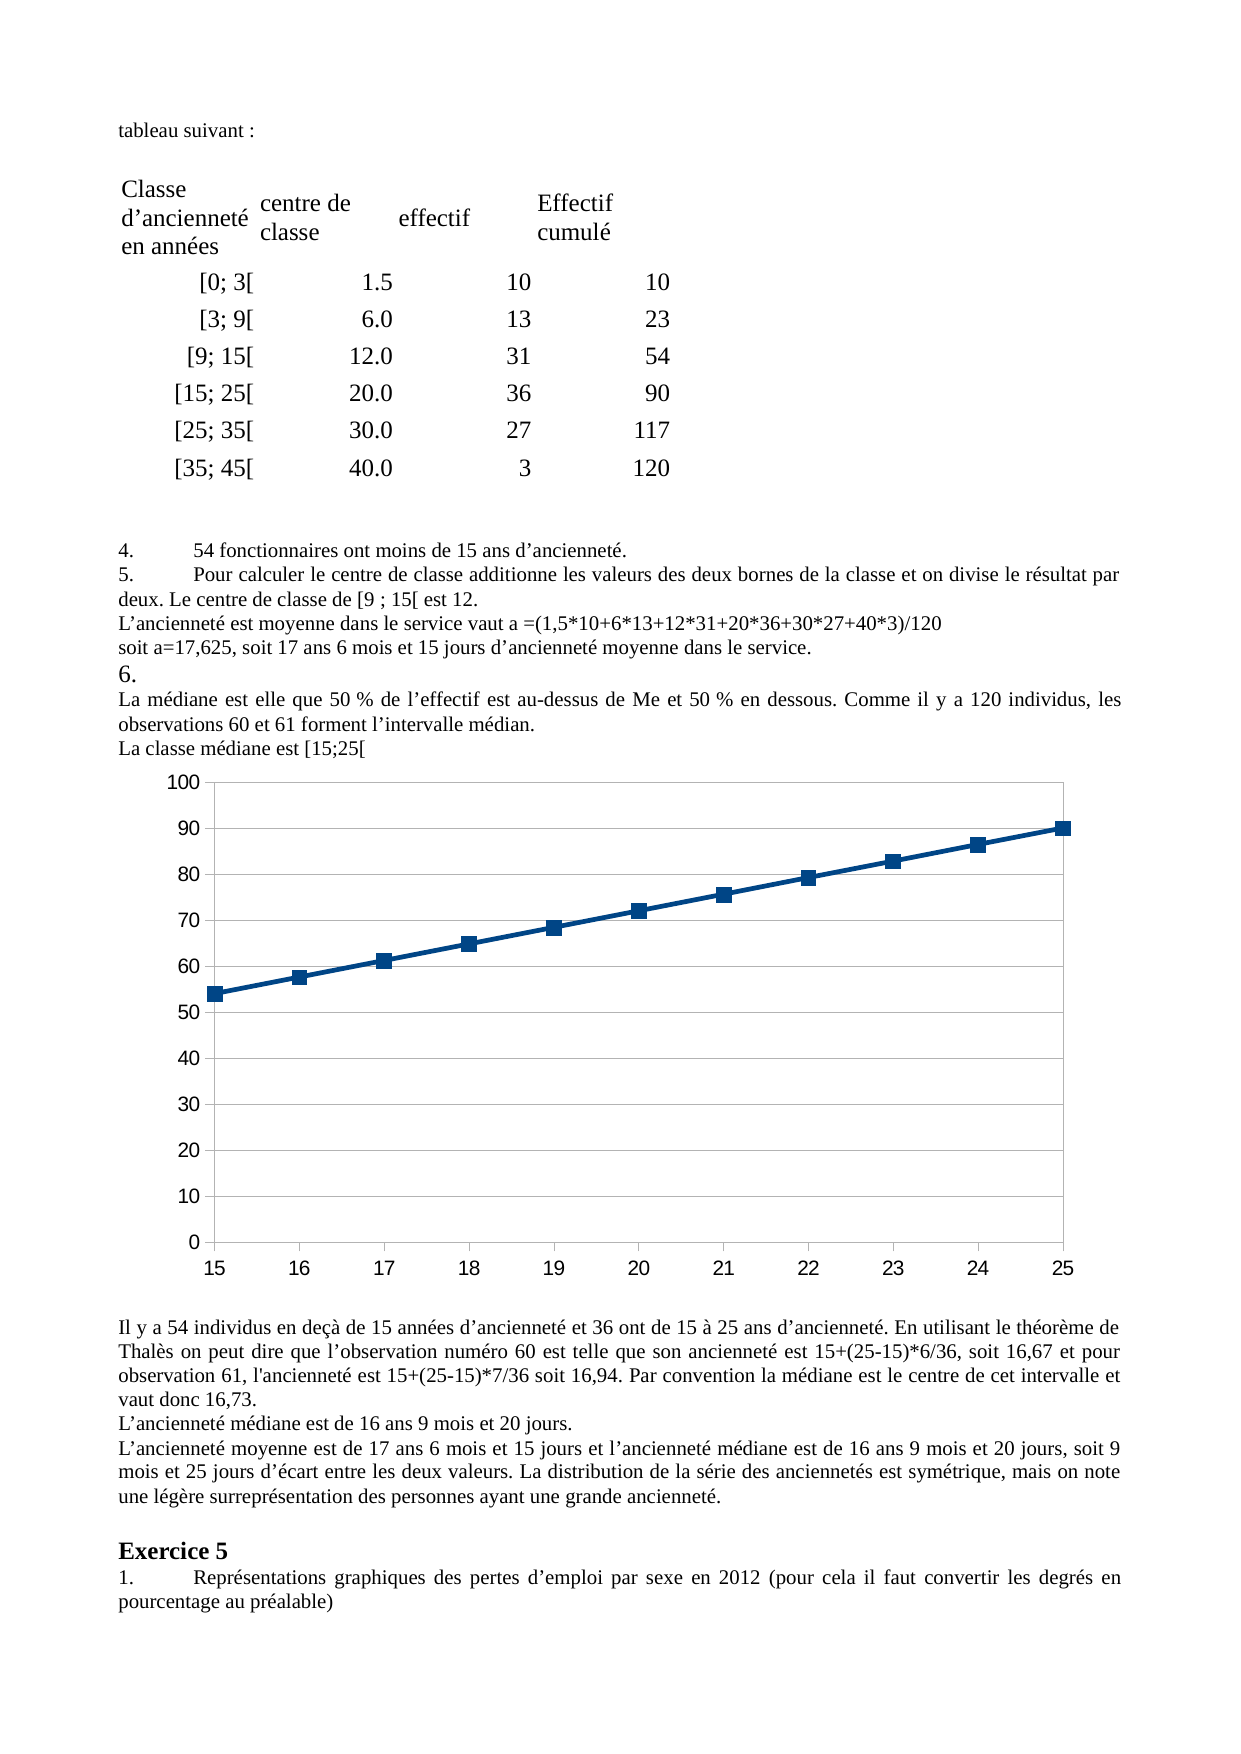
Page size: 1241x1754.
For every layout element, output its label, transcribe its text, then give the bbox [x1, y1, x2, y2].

table_cell [15; 25[ [118, 374, 257, 411]
table_cell 20,0 [257, 374, 395, 411]
text La classe médiane est [15;25[ [118, 736, 1122, 759]
table_cell 120 [534, 449, 673, 486]
text Il y a 54 individus en deçà de 15 années d’ancienneté et 36 ont de 15 à 25 ans d’ancienneté. En utilisant le théorème de Thalès on peut dire que l’observation numéro 60 est telle que son ancienneté est 15+(25-15)*6/36, soit 16,67 et pour observation 61, l'ancienneté est 15+(25-15)*7/36 soit 16,94. Par convention la médiane est le centre de cet intervalle et vaut donc 16,73. [118, 1315, 1122, 1411]
table_cell [25; 35[ [118, 411, 257, 448]
list 54 fonctionnaires ont moins de 15 ans d’ancienneté. [118, 538, 1122, 562]
list L’ancienneté est moyenne dans le service vaut a =(1,5*10+6*13+12*31+20*36+30*27+40*3)/120 [118, 611, 1122, 634]
table_cell [0; 3[ [118, 263, 257, 300]
list Pour calculer le centre de classe additionne les valeurs des deux bornes de la classe et on divise le résultat par deux. Le centre de classe de [9 ; 15[ est 12. [118, 562, 1122, 611]
table_header Effectif cumulé [534, 171, 673, 263]
text Exercice 5 [118, 1536, 1122, 1565]
table_cell [35; 45[ [118, 449, 257, 486]
table_cell 10 [395, 263, 534, 300]
table_cell 117 [534, 411, 673, 448]
text L’ancienneté médiane est de 16 ans 9 mois et 20 jours. [118, 1411, 1122, 1435]
table_cell 13 [395, 300, 534, 337]
list soit a=17,625, soit 17 ans 6 mois et 15 jours d’ancienneté moyenne dans le service. [118, 634, 1122, 659]
table_cell 40,0 [257, 449, 395, 486]
table_cell 10 [534, 263, 673, 300]
table_cell 1,5 [257, 263, 395, 300]
table_cell 54 [534, 337, 673, 374]
table_cell 27 [395, 411, 534, 448]
table_cell 23 [534, 300, 673, 337]
text L’ancienneté moyenne est de 17 ans 6 mois et 15 jours et l’ancienneté médiane est de 16 ans 9 mois et 20 jours, soit 9 mois et 25 jours d’écart entre les deux valeurs. La distribution de la série des anciennetés est symétrique, mais on note une légère surreprésentation des personnes ayant une grande ancienneté. [118, 1435, 1122, 1508]
table_cell 36 [395, 374, 534, 411]
table_cell 6,0 [257, 300, 395, 337]
text La médiane est elle que 50 % de l’effectif est au-dessus de Me et 50 % en dessous. Comme il y a 120 individus, les observations 60 et 61 forment l’intervalle médian. [118, 687, 1122, 736]
table_header effectif [395, 171, 534, 263]
table_cell 30,0 [257, 411, 395, 448]
table_cell 12,0 [257, 337, 395, 374]
table_cell 31 [395, 337, 534, 374]
table_cell 90 [534, 374, 673, 411]
list tableau suivant : [118, 118, 1122, 142]
table_cell [3; 9[ [118, 300, 257, 337]
table_header centre de classe [257, 171, 395, 263]
list Représentations graphiques des pertes d’emploi par sexe en 2012 (pour cela il faut convertir les degrés en pourcentage au préalable) [118, 1565, 1122, 1613]
table_cell 3 [395, 449, 534, 486]
table_header Classe d’ancienneté en années [118, 171, 257, 263]
table_cell [9; 15[ [118, 337, 257, 374]
